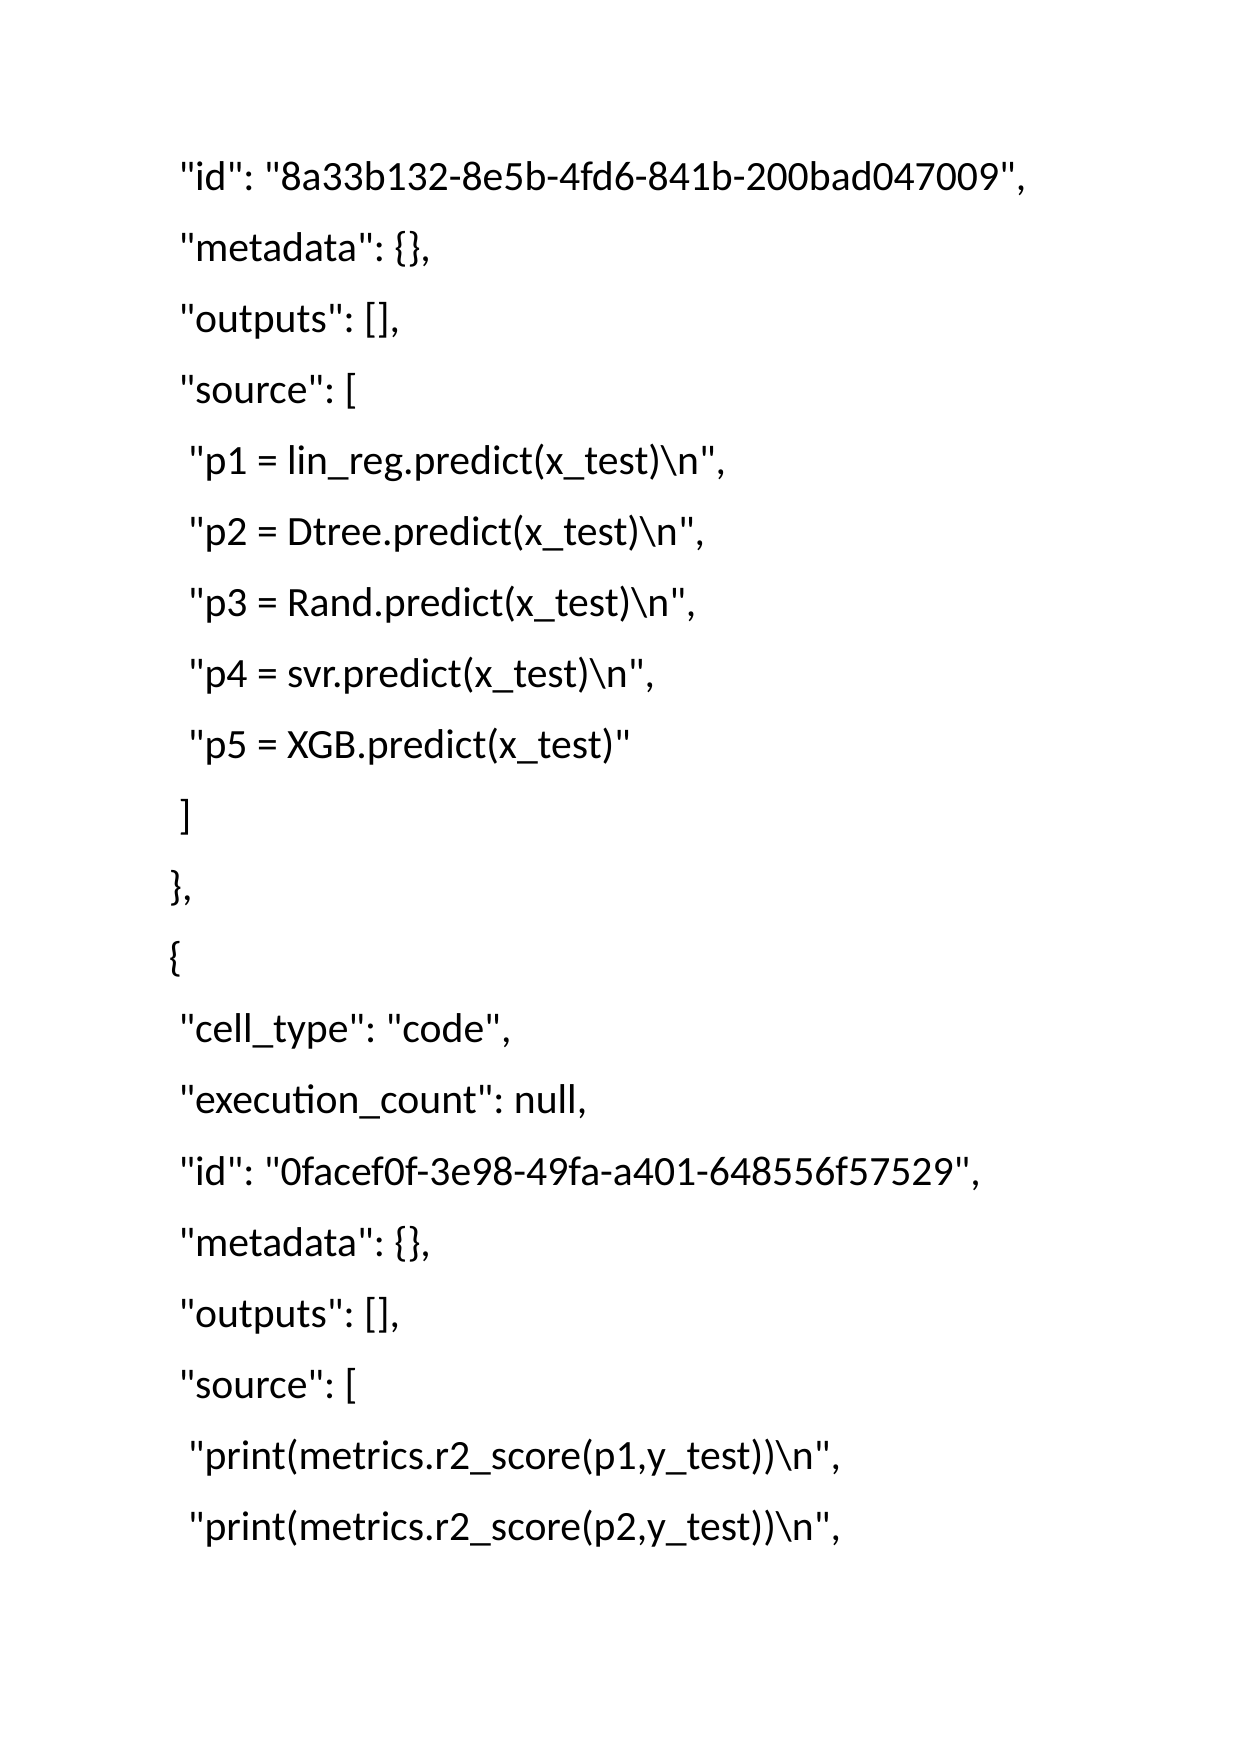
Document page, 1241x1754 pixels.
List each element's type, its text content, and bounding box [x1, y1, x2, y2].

text "cell_type": "code", [150, 1002, 1090, 1053]
text ] [150, 789, 1090, 840]
text "id": "0facef0f-3e98-49fa-a401-648556f57529", [150, 1144, 1090, 1195]
text "print(metrics.r2_score(p2,y_test))\n", [150, 1500, 1090, 1551]
text "metadata": {}, [150, 1216, 1090, 1266]
text "print(metrics.r2_score(p1,y_test))\n", [150, 1429, 1090, 1479]
text "p2 = Dtree.predict(x_test)\n", [150, 505, 1090, 556]
text "p5 = XGB.predict(x_test)" [150, 718, 1090, 769]
text "metadata": {}, [150, 221, 1090, 272]
text "outputs": [], [150, 1287, 1090, 1337]
text }, [150, 860, 1090, 911]
text "p3 = Rand.predict(x_test)\n", [150, 576, 1090, 627]
text "p4 = svr.predict(x_test)\n", [150, 647, 1090, 698]
text { [150, 931, 1090, 982]
text "execution_count": null, [150, 1073, 1090, 1124]
text "source": [ [150, 363, 1090, 414]
text "outputs": [], [150, 292, 1090, 343]
text "id": "8a33b132-8e5b-4fd6-841b-200bad047009", [150, 150, 1090, 201]
text "p1 = lin_reg.predict(x_test)\n", [150, 434, 1090, 485]
text "source": [ [150, 1358, 1090, 1408]
